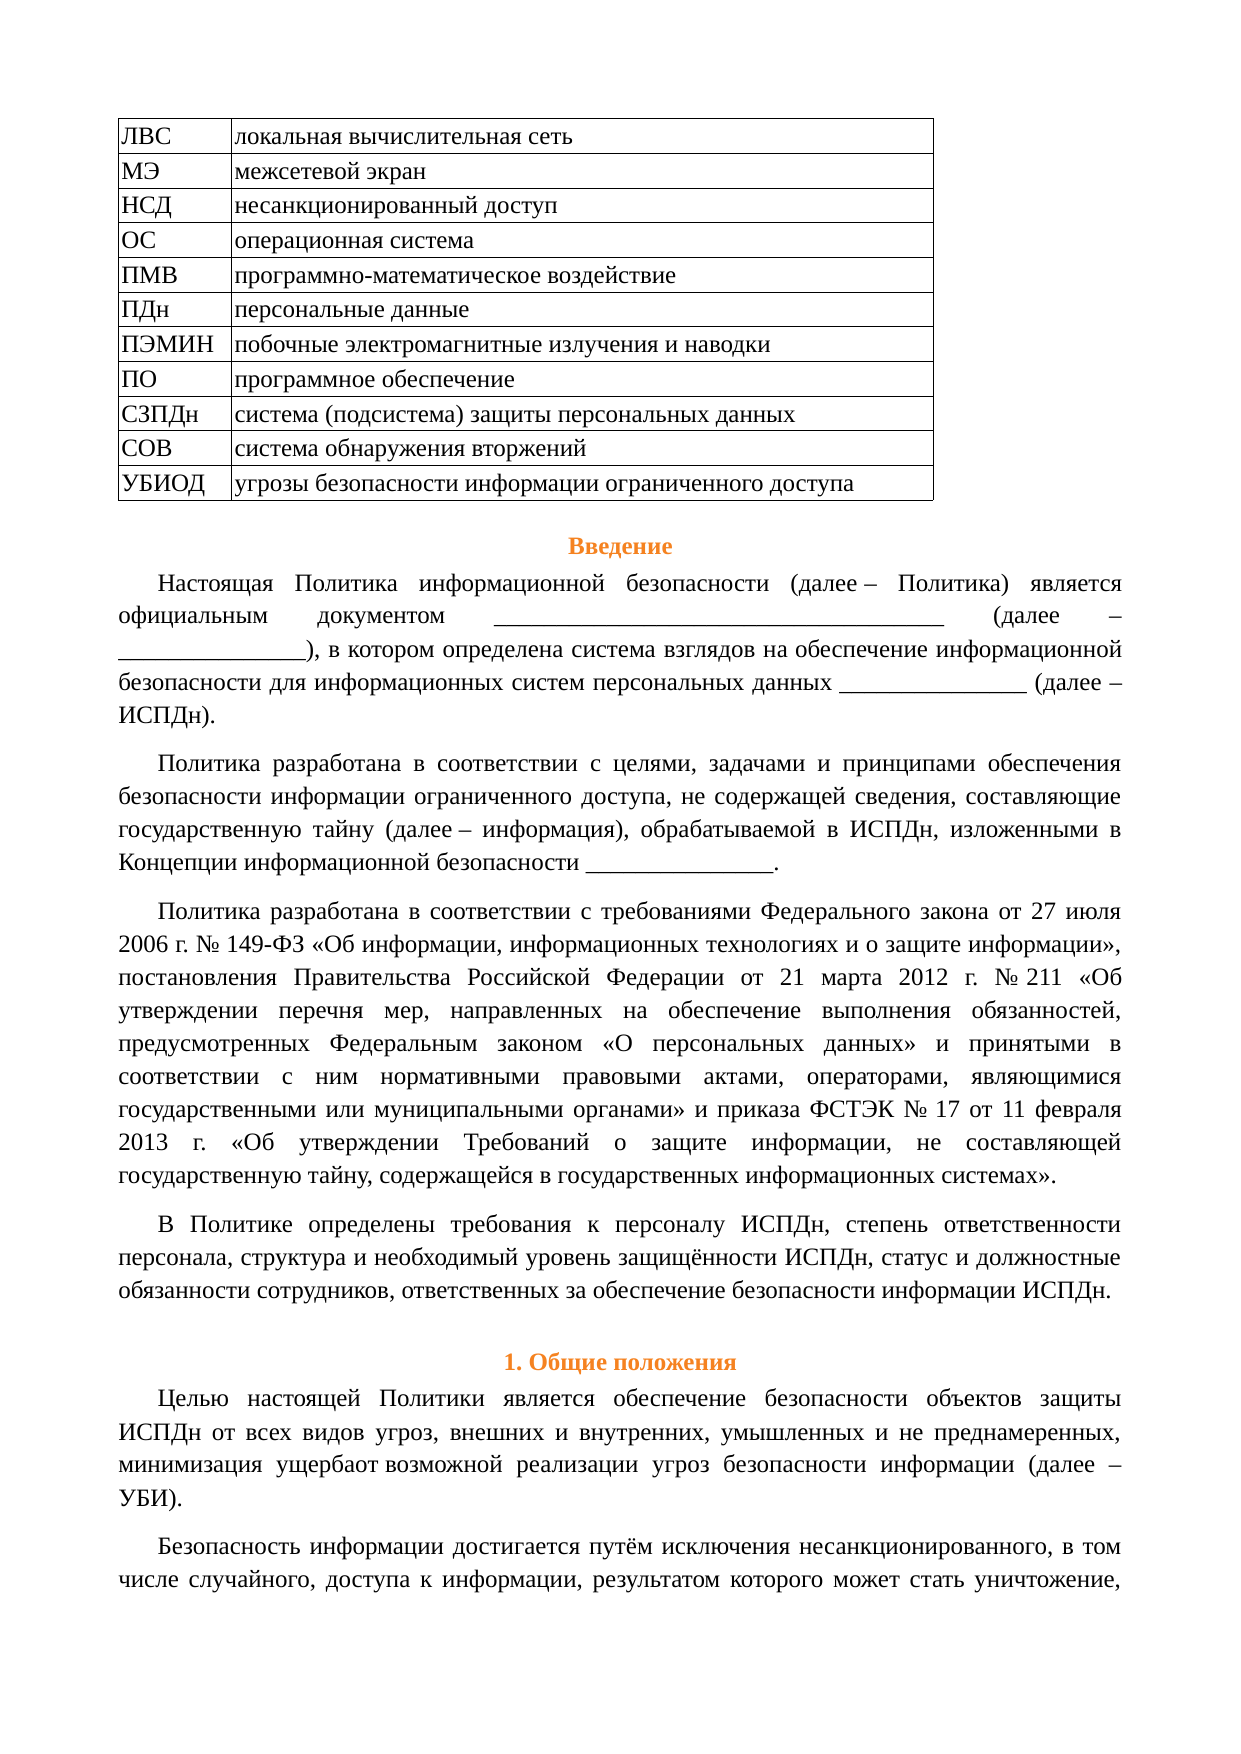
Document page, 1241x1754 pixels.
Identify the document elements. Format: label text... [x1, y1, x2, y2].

table_cell угрозы безопасности информации ограниченного доступа [232, 466, 933, 500]
text Целью настоящей Политики является обеспечение безопасности объектов защиты ИСПДн от всех видов угроз, внешних и внутренних, умышленных и не преднамеренных, минимизация ущербаот возможной реализации угроз безопасности информации (далее – УБИ). [118, 1383, 1122, 1511]
table_cell система обнаружения вторжений [232, 431, 933, 465]
table_cell побочные электромагнитные излучения и наводки [232, 327, 933, 361]
table_cell межсетевой экран [232, 154, 933, 187]
table_cell ПЭМИН [119, 327, 231, 361]
table_cell ПДн [119, 293, 231, 326]
table_cell система (подсистема) защиты персональных данных [232, 397, 933, 430]
table_cell программно-математическое воздействие [232, 258, 933, 292]
table_cell несанкционированный доступ [232, 189, 933, 222]
table_cell ПМВ [119, 258, 231, 292]
table_cell ЛВС [119, 119, 231, 153]
text Политика разработана в соответствии с целями, задачами и принципами обеспечения безопасности информации ограниченного доступа, не содержащей сведения, составляющие государственную тайну (далее – информация), обрабатываемой в ИСПДн, изложенными в Концепции информационной безопасности _______________. [118, 748, 1122, 876]
table_cell СОВ [119, 431, 231, 465]
text Политика разработана в соответствии с требованиями Федерального закона от 27 июля 2006 г. № 149-ФЗ «Об информации, информационных технологиях и о защите информации», постановления Правительства Российской Федерации от 21 марта 2012 г. № 211 «Об утверждении перечня мер, направленных на обеспечение выполнения обязанностей, предусмотренных Федеральным законом «О персональных данных» и принятыми в соответствии с ним нормативными правовыми актами, операторами, являющимися государственными или муниципальными органами» и приказа ФСТЭК № 17 от 11 февраля 2013 г. «Об утверждении Требований о защите информации, не составляющей государственную тайну, содержащейся в государственных информационных системах». [118, 896, 1122, 1189]
text Настоящая Политика информационной безопасности (далее – Политика) является официальным документом ____________________________________ (далее – _______________), в котором определена система взглядов на обеспечение информационной безопасности для информационных систем персональных данных _______________ (далее – ИСПДн). [118, 568, 1122, 728]
table_cell локальная вычислительная сеть [232, 119, 933, 153]
table_cell операционная система [232, 223, 933, 257]
table_cell СЗПДн [119, 397, 231, 430]
table_cell ПО [119, 362, 231, 396]
table_cell ОС [119, 223, 231, 257]
subtitle 1. Общие положения [118, 1347, 1122, 1376]
table_cell УБИОД [119, 466, 231, 500]
text В Политике определены требования к персоналу ИСПДн, степень ответственности персонала, структура и необходимый уровень защищённости ИСПДн, статус и должностные обязанности сотрудников, ответственных за обеспечение безопасности информации ИСПДн. [118, 1209, 1122, 1304]
table_cell МЭ [119, 154, 231, 187]
table_cell персональные данные [232, 293, 933, 326]
table_cell НСД [119, 189, 231, 222]
subtitle Введение [118, 531, 1122, 560]
table_cell программное обеспечение [232, 362, 933, 396]
text Безопасность информации достигается путём исключения несанкционированного, в том числе случайного, доступа к информации, результатом которого может стать уничтожение, [118, 1531, 1122, 1593]
